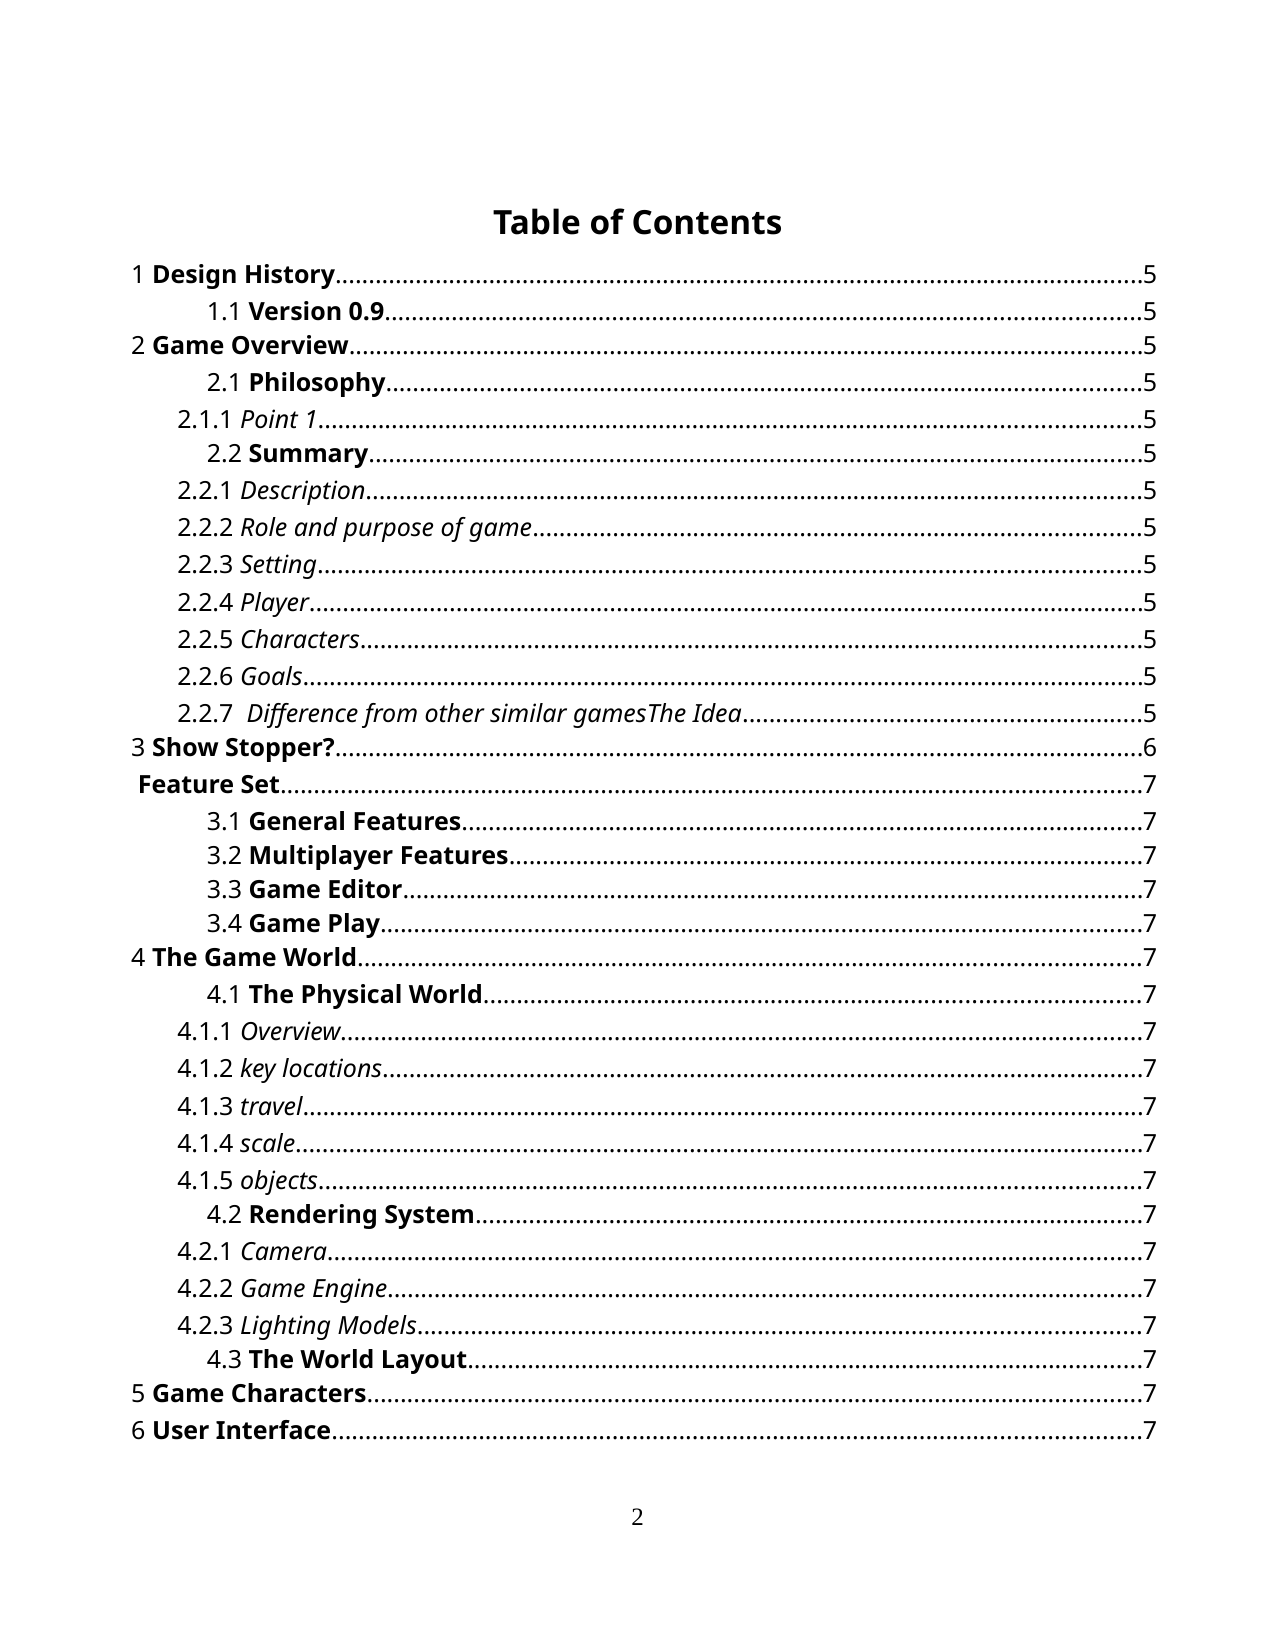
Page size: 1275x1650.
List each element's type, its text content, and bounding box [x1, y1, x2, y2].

text 4.2 Rendering System 7 [207, 1196, 1157, 1231]
text 2.1.1 Point 1 5 [177, 402, 1157, 436]
text 2.2.4 Player 5 [177, 584, 1157, 618]
text 2.2.5 Characters 5 [177, 621, 1157, 655]
text Feature Set 7 [118, 767, 1157, 801]
text 4.1 The Physical World 7 [207, 977, 1157, 1011]
text 3.3 Game Editor 7 [207, 872, 1157, 906]
text 3.1 General Features 7 [207, 804, 1157, 838]
text 4.2.2 Game Engine 7 [177, 1271, 1157, 1305]
text 4.2.1 Camera 7 [177, 1233, 1157, 1268]
text 5 Game Characters 7 [118, 1376, 1157, 1410]
text 1.1 Version 0.9 5 [207, 293, 1157, 328]
text 2.2 Summary 5 [207, 436, 1157, 470]
text 4.1.2 key locations 7 [177, 1051, 1157, 1085]
text 3 Show Stopper? 6 [118, 729, 1157, 763]
text 4.1.4 scale 7 [177, 1125, 1157, 1159]
text 2.2.3 Setting 5 [177, 547, 1157, 581]
text 4.1.1 Overview 7 [177, 1014, 1157, 1048]
subtitle Table of Contents [118, 198, 1157, 244]
text 2.2.2 Role and purpose of game 5 [177, 510, 1157, 544]
text 4.2.3 Lighting Models 7 [177, 1308, 1157, 1342]
text 6 User Interface 7 [118, 1413, 1157, 1447]
text 2.2.6 Goals 5 [177, 658, 1157, 692]
text 3.2 Multiplayer Features 7 [207, 838, 1157, 872]
text 4.1.3 travel 7 [177, 1088, 1157, 1122]
text 2.2.1 Description 5 [177, 473, 1157, 507]
text 3.4 Game Play 7 [207, 906, 1157, 940]
text 4.3 The World Layout 7 [207, 1342, 1157, 1376]
text 2 Game Overview 5 [118, 328, 1157, 362]
text 2.2.7 Difference from other similar gamesThe Idea 5 [177, 695, 1157, 729]
text 4 The Game World 7 [118, 940, 1157, 974]
text 1 Design History 5 [118, 256, 1157, 291]
text 4.1.5 objects 7 [177, 1162, 1157, 1196]
text 2.1 Philosophy 5 [207, 365, 1157, 399]
